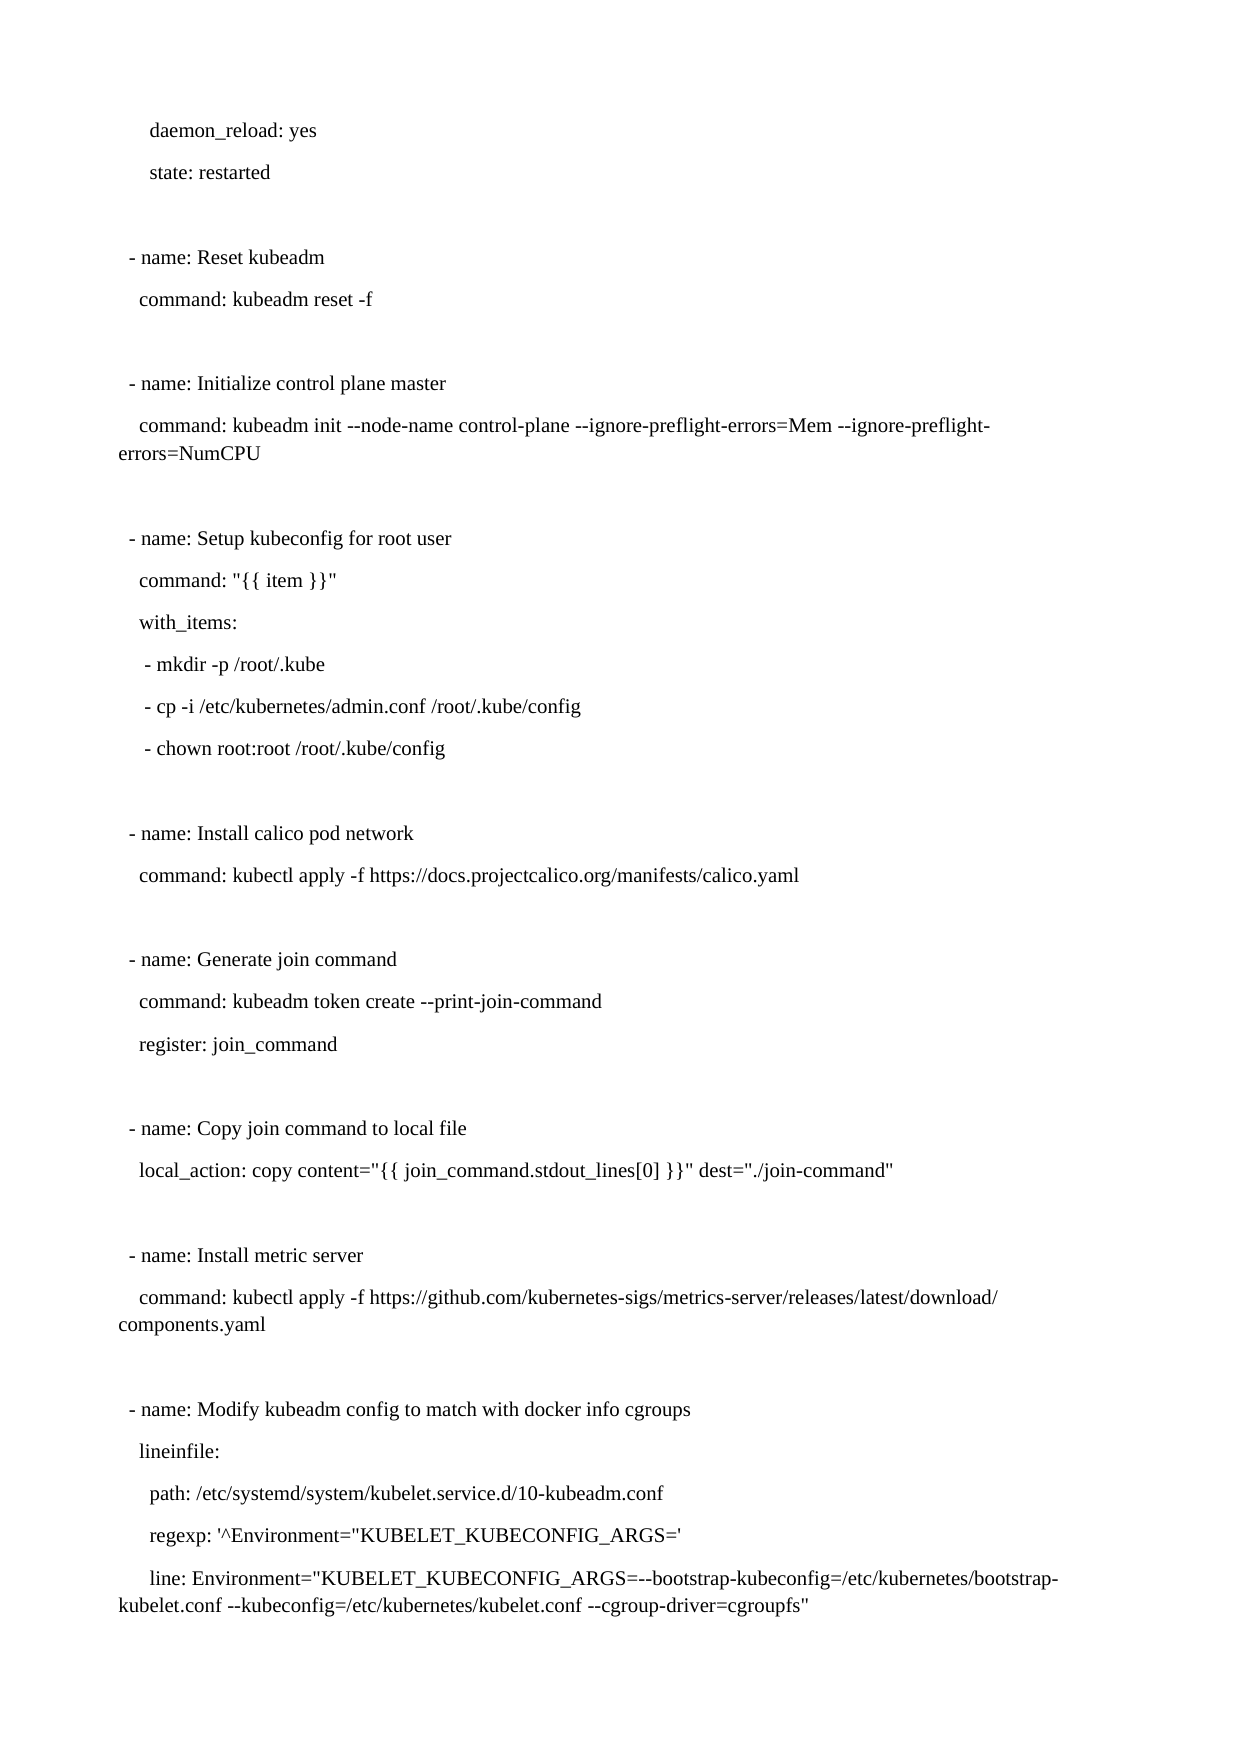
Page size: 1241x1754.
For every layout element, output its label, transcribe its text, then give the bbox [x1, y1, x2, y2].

text - name: Install metric server [118, 1243, 1122, 1267]
text - name: Setup kubeconfig for root user [118, 525, 1122, 549]
text - name: Reset kubeadm [118, 245, 1122, 269]
text regexp: '^Environment="KUBELET_KUBECONFIG_ARGS=' [118, 1523, 1122, 1547]
text - name: Install calico pod network [118, 821, 1122, 845]
text - cp -i /etc/kubernetes/admin.conf /root/.kube/config [118, 694, 1122, 718]
text register: join_command [118, 1032, 1122, 1056]
text local_action: copy content="{{ join_command.stdout_lines[0] }}" dest="./join-command" [118, 1158, 1122, 1182]
text command: kubectl apply -f https://docs.projectcalico.org/manifests/calico.yaml [118, 863, 1122, 887]
text - name: Initialize control plane master [118, 371, 1122, 395]
text - name: Modify kubeadm config to match with docker info cgroups [118, 1397, 1122, 1421]
text command: "{{ item }}" [118, 568, 1122, 592]
text - chown root:root /root/.kube/config [118, 736, 1122, 760]
text - name: Copy join command to local file [118, 1116, 1122, 1140]
text line: Environment="KUBELET_KUBECONFIG_ARGS=--bootstrap-kubeconfig=/etc/kubernetes/bootstrap-kubelet.conf --kubeconfig=/etc/kubernetes/kubelet.conf --cgroup-driver=cgroupfs" [118, 1566, 1122, 1617]
text command: kubeadm token create --print-join-command [118, 989, 1122, 1013]
text command: kubeadm init --node-name control-plane --ignore-preflight-errors=Mem --ignore-preflight-errors=NumCPU [118, 413, 1122, 465]
text - mkdir -p /root/.kube [118, 652, 1122, 676]
text command: kubeadm reset -f [118, 287, 1122, 311]
text daemon_reload: yes [118, 118, 1122, 142]
text with_items: [118, 610, 1122, 634]
text - name: Generate join command [118, 947, 1122, 971]
text lineinfile: [118, 1439, 1122, 1463]
text state: restarted [118, 160, 1122, 184]
text path: /etc/systemd/system/kubelet.service.d/10-kubeadm.conf [118, 1481, 1122, 1505]
text command: kubectl apply -f https://github.com/kubernetes-sigs/metrics-server/releases/latest/download/components.yaml [118, 1285, 1122, 1336]
